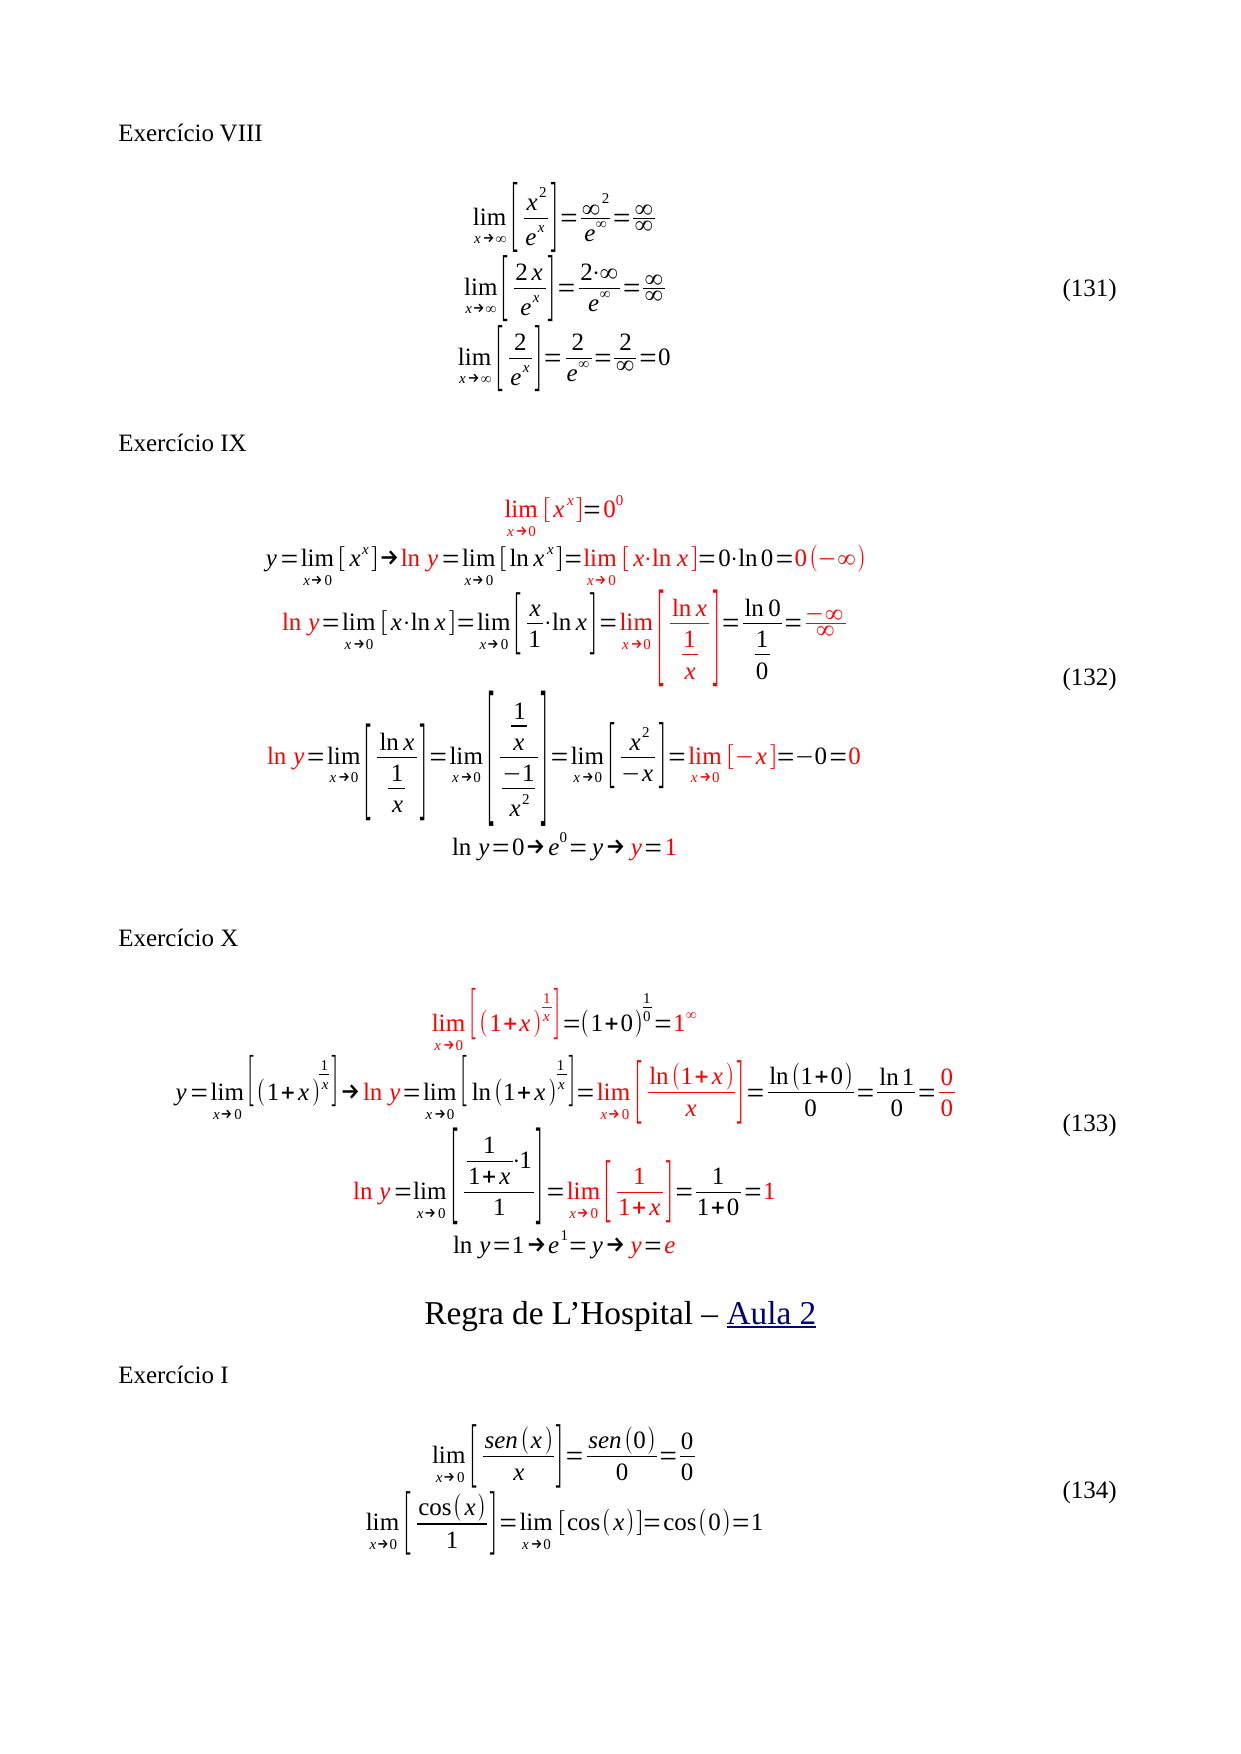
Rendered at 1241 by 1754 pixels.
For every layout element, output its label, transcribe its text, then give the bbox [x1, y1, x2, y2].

text Exercício I [118, 1360, 1122, 1389]
text Exercício VIII [118, 118, 1122, 147]
text Regra de L’Hospital – Aula 2 [118, 1293, 1122, 1331]
table_header (133) [1010, 981, 1122, 1264]
table_header [118, 1418, 1010, 1562]
table_header (131) [1010, 176, 1122, 399]
table_header [118, 486, 1010, 866]
table_header [118, 176, 1010, 399]
table_header (132) [1010, 486, 1122, 866]
text Exercício X [118, 923, 1122, 952]
table_header [118, 981, 1010, 1264]
table_header (134) [1010, 1418, 1122, 1562]
text Exercício IX [118, 428, 1122, 457]
